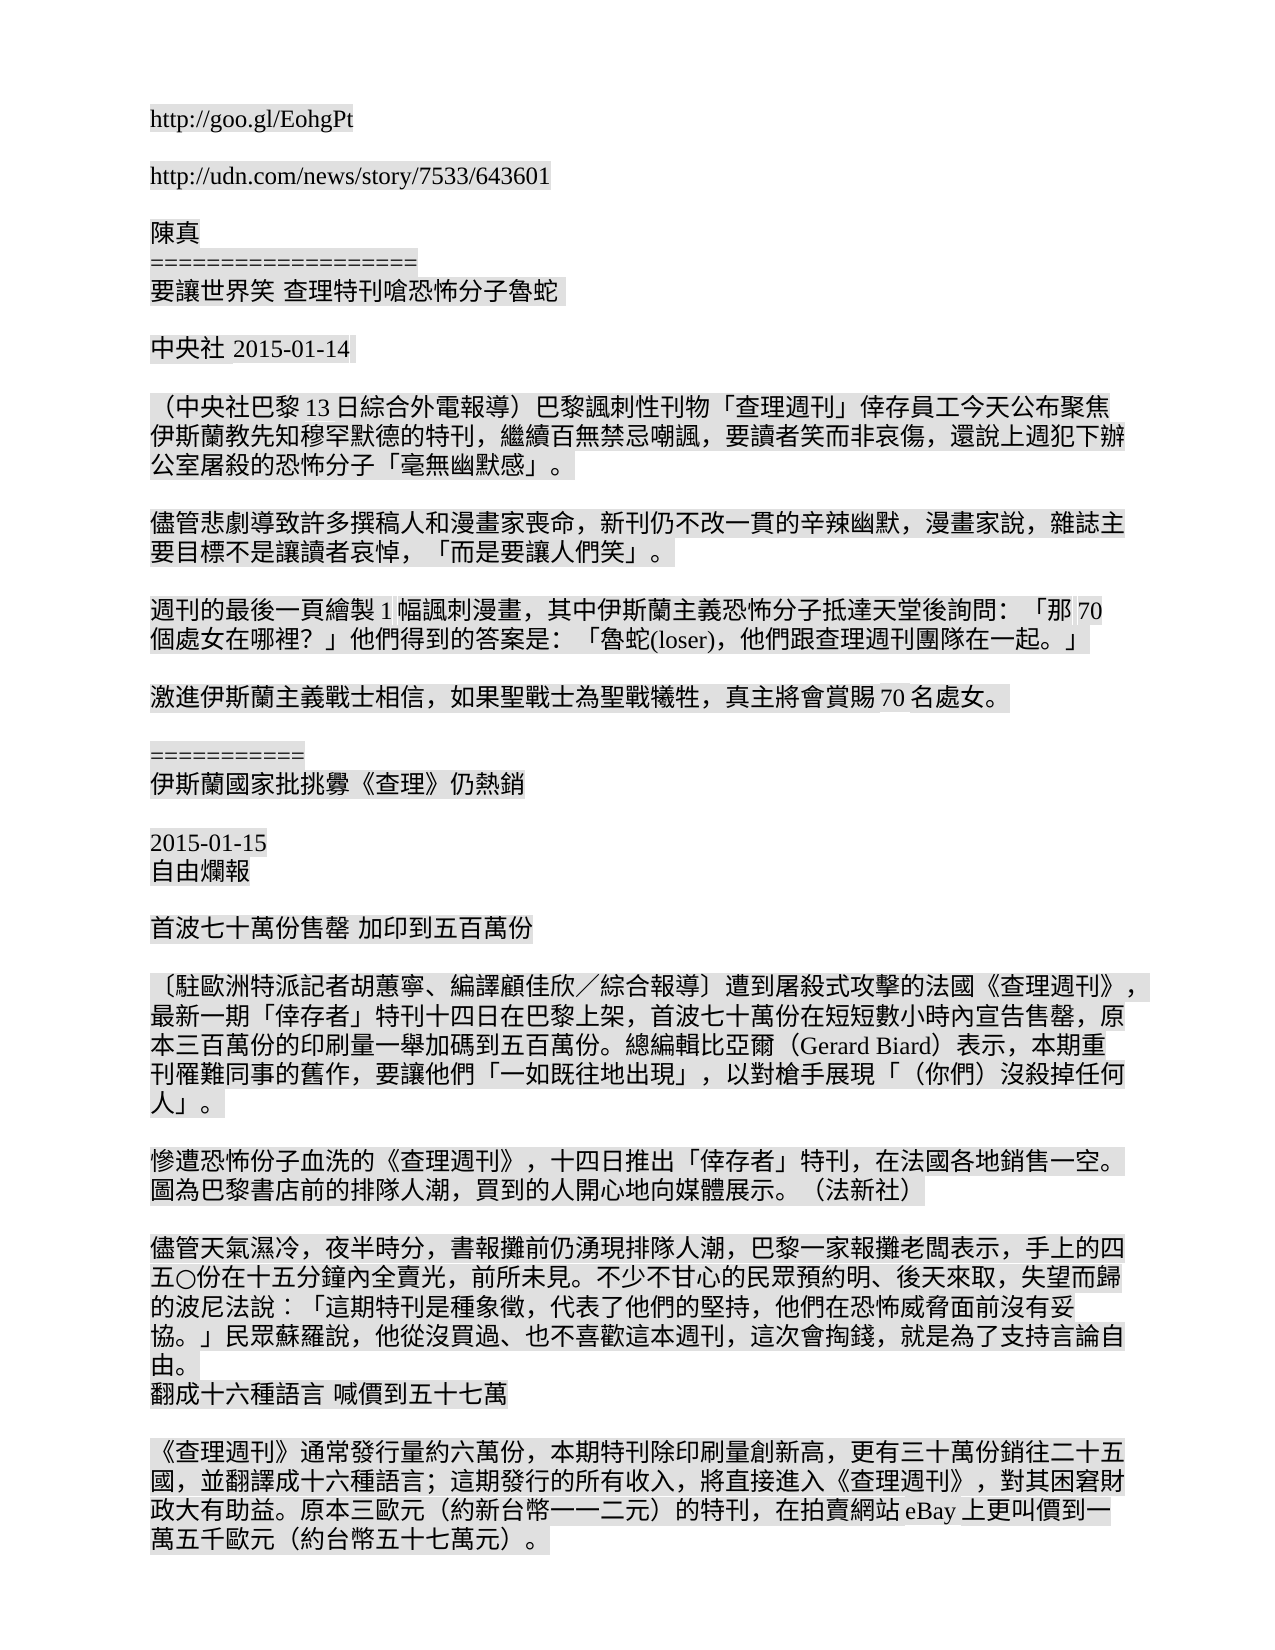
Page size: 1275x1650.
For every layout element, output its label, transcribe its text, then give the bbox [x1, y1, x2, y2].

text 我不相信有人看過這家周刊長期以來那麼多漫畫之後會覺得很幽默，應該只會覺得鄙俗低級不堪。低級當然也是一種自由，可當自以為幽默的低級侵犯他人時，那就不是一種自由，而是一種挑釁，一種羞辱，一種抹黑，一種仇視與敵意，一種糟蹋，一種宣戰。 居於優勢主流位置者，如果堅持要繼續這樣惡搞他人所珍視的價值與信仰，毫無疑問將會招來更大的報復，而這些報復又將會反過來帶給弱勢一方更大的污名化效果，承受遠比現在更多的痛苦、折磨、羞辱與屠殺。然而受益者是誰呢？就是那些在背後數鈔票的軍火商及政客和相關主流媒體，他們唯恐天下不亂，越亂越有商機。 這本爛雜誌，原本搖搖欲墜，一期頂多只賣兩三萬本，現在卻已擴大發行到六百萬本，商機無限。這樣一種嗜血敗德的商機，只會帶來更多殺機，進而在雙方彼此之間製造更多無辜的受害者。 這樣一種 "儘情糟蹋人"、"儘情羞辱侵犯他人所珍視的信仰與情感" 的冒牌自由，究竟有何正面意義可言？過往歲月，不管是華人或猶太人都長期遭遇過類似的對待，主流一方或強勢族群儘情羞辱之，講起華人就是個個長得像猴子，中文總是變成一種可笑低能的怪聲怪調，講起猶太人就是一副貪婪嘴臉，講起黑人就是彷彿什麼低等動物。這樣一些傷害與侵略，叫做幹它x的什麼言論自由嗎？ 這裏有一些圖片： http://goo.gl/EohgPt http://udn.com/news/story/7533/643601 陳真 =================== 要讓世界笑 查理特刊嗆恐怖分子魯蛇 中央社 2015-01-14 （中央社巴黎13日綜合外電報導）巴黎諷刺性刊物「查理週刊」倖存員工今天公布聚焦伊斯蘭教先知穆罕默德的特刊，繼續百無禁忌嘲諷，要讀者笑而非哀傷，還說上週犯下辦公室屠殺的恐怖分子「毫無幽默感」。 儘管悲劇導致許多撰稿人和漫畫家喪命，新刊仍不改一貫的辛辣幽默，漫畫家說，雜誌主要目標不是讓讀者哀悼，「而是要讓人們笑」。 週刊的最後一頁繪製1幅諷刺漫畫，其中伊斯蘭主義恐怖分子抵達天堂後詢問：「那70個處女在哪裡？」他們得到的答案是：「魯蛇(loser)，他們跟查理週刊團隊在一起。」 激進伊斯蘭主義戰士相信，如果聖戰士為聖戰犧牲，真主將會賞賜70名處女。 =========== 伊斯蘭國家批挑釁《查理》仍熱銷 2015-01-15 自由爛報 首波七十萬份售罄 加印到五百萬份 〔駐歐洲特派記者胡蕙寧、編譯顧佳欣／綜合報導〕遭到屠殺式攻擊的法國《查理週刊》，最新一期「倖存者」特刊十四日在巴黎上架，首波七十萬份在短短數小時內宣告售罄，原本三百萬份的印刷量一舉加碼到五百萬份。總編輯比亞爾（Gerard Biard）表示，本期重刊罹難同事的舊作，要讓他們「一如既往地出現」，以對槍手展現「（你們）沒殺掉任何人」。 慘遭恐怖份子血洗的《查理週刊》，十四日推出「倖存者」特刊，在法國各地銷售一空。圖為巴黎書店前的排隊人潮，買到的人開心地向媒體展示。（法新社） 儘管天氣濕冷，夜半時分，書報攤前仍湧現排隊人潮，巴黎一家報攤老闆表示，手上的四五○份在十五分鐘內全賣光，前所未見。不少不甘心的民眾預約明、後天來取，失望而歸的波尼法說︰「這期特刊是種象徵，代表了他們的堅持，他們在恐怖威脅面前沒有妥協。」民眾蘇羅說，他從沒買過、也不喜歡這本週刊，這次會掏錢，就是為了支持言論自由。 翻成十六種語言 喊價到五十七萬 《查理週刊》通常發行量約六萬份，本期特刊除印刷量創新高，更有三十萬份銷往二十五國，並翻譯成十六種語言；這期發行的所有收入，將直接進入《查理週刊》，對其困窘財政大有助益。原本三歐元（約新台幣一一二元）的特刊，在拍賣網站eBay上更叫價到一萬五千歐元（約台幣五十七萬元）。 特刊跨頁漫畫則是百萬人與各國元首齊聚凱旋門下遊行。而在慘案中倖存的漫畫家瑞斯，畫下屠殺時的情景，並寫下：「培養一名《查理週刊》漫畫家要花費二十五年，成為一名恐怖份子只要二十五秒。」 還有漫畫描繪據稱為聖戰犧牲的聖戰士可獲得處理獎勵，他們到了天堂後詢問︰「那七十個處女在哪裡？」雲朵後方回覆：「魯蛇（losers），他們跟《查理週刊》團隊在一起！」 「阿拉伯半島開打組織」十四日出面承擔《查理週刊》恐攻責任，但特刊仍引發伊斯蘭國家激烈反彈，包括伊朗、埃及、沙烏地阿拉伯等國的宗教領袖都出言譴責，這是對穆斯林的侮辱、挑釁，只會掀起新一波仇恨。 在土耳其，原計畫出版全部特刊的中間偏左《共和報》（Cumhuriyet），因安全考量，將只刊印部分內容。土國法院則下令禁止網站刊登週刊內容。阿爾及利亞報紙《黎明日報》刊出反諷漫畫：一名男子手持「我是查理」牌子，旁邊則是坦克在巴勒斯坦、伊拉克等地鎮壓。 法國多個穆斯林組織也發表聯合聲明，呼籲穆斯林保持冷靜，在尊重言論自由的同時，避免做出有違尊嚴的情緒反應。然而，與此同時，法國官方指出，針對維護或讚揚恐怖主義者，已逮捕五十四人；在臉書把「查理」與闖猶太超市槍手「庫里巴利」合併、稱感覺自己很像「查理‧庫里巴利」的知名喜劇演員迪東涅也遭逮捕。 [150, 75, 1125, 1555]
